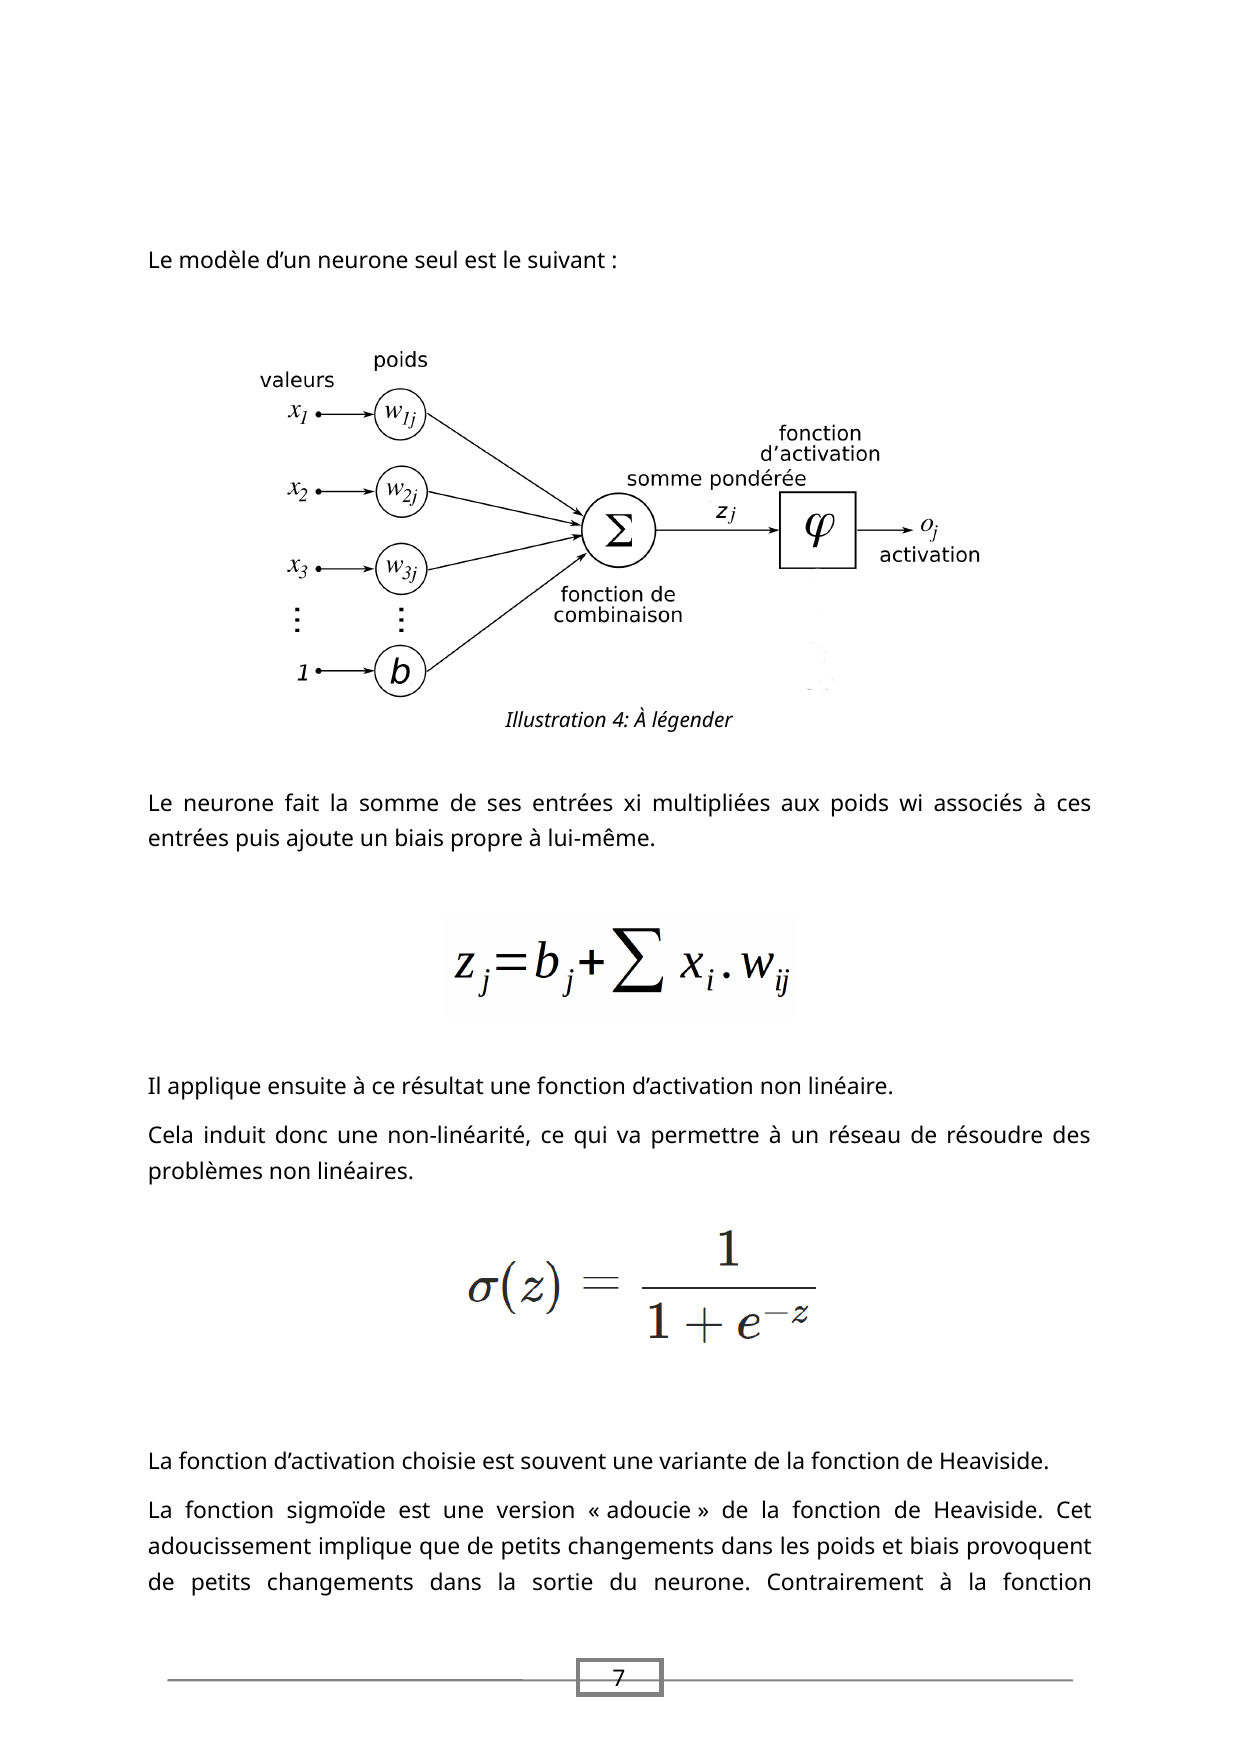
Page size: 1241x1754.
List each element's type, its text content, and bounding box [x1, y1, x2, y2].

subtitle Illustration 4: À légender [248, 701, 992, 733]
text Le neurone fait la somme de ses entrées xi multipliées aux poids wi associés à ces entrées puis ajoute un biais propre à lui-même. [148, 786, 1093, 854]
text Cela induit donc une non-linéarité, ce qui va permettre à un réseau de résoudre des problèmes non linéaires. [148, 1119, 1093, 1186]
picture [441, 913, 799, 1018]
picture [248, 347, 992, 701]
text La fonction sigmoïde est une version « adoucie » de la fonction de Heaviside. Cet adoucissement implique que de petits changements dans les poids et biais provoquent de petits changements dans la sortie du neurone. Contrairement à la fonction [148, 1494, 1093, 1597]
picture [457, 1219, 824, 1359]
text Le modèle d’un neurone seul est le suivant : [148, 244, 1093, 276]
text Il applique ensuite à ce résultat une fonction d’activation non linéaire. [148, 1070, 1093, 1102]
text La fonction d’activation choisie est souvent une variante de la fonction de Heaviside. [148, 1445, 1093, 1477]
